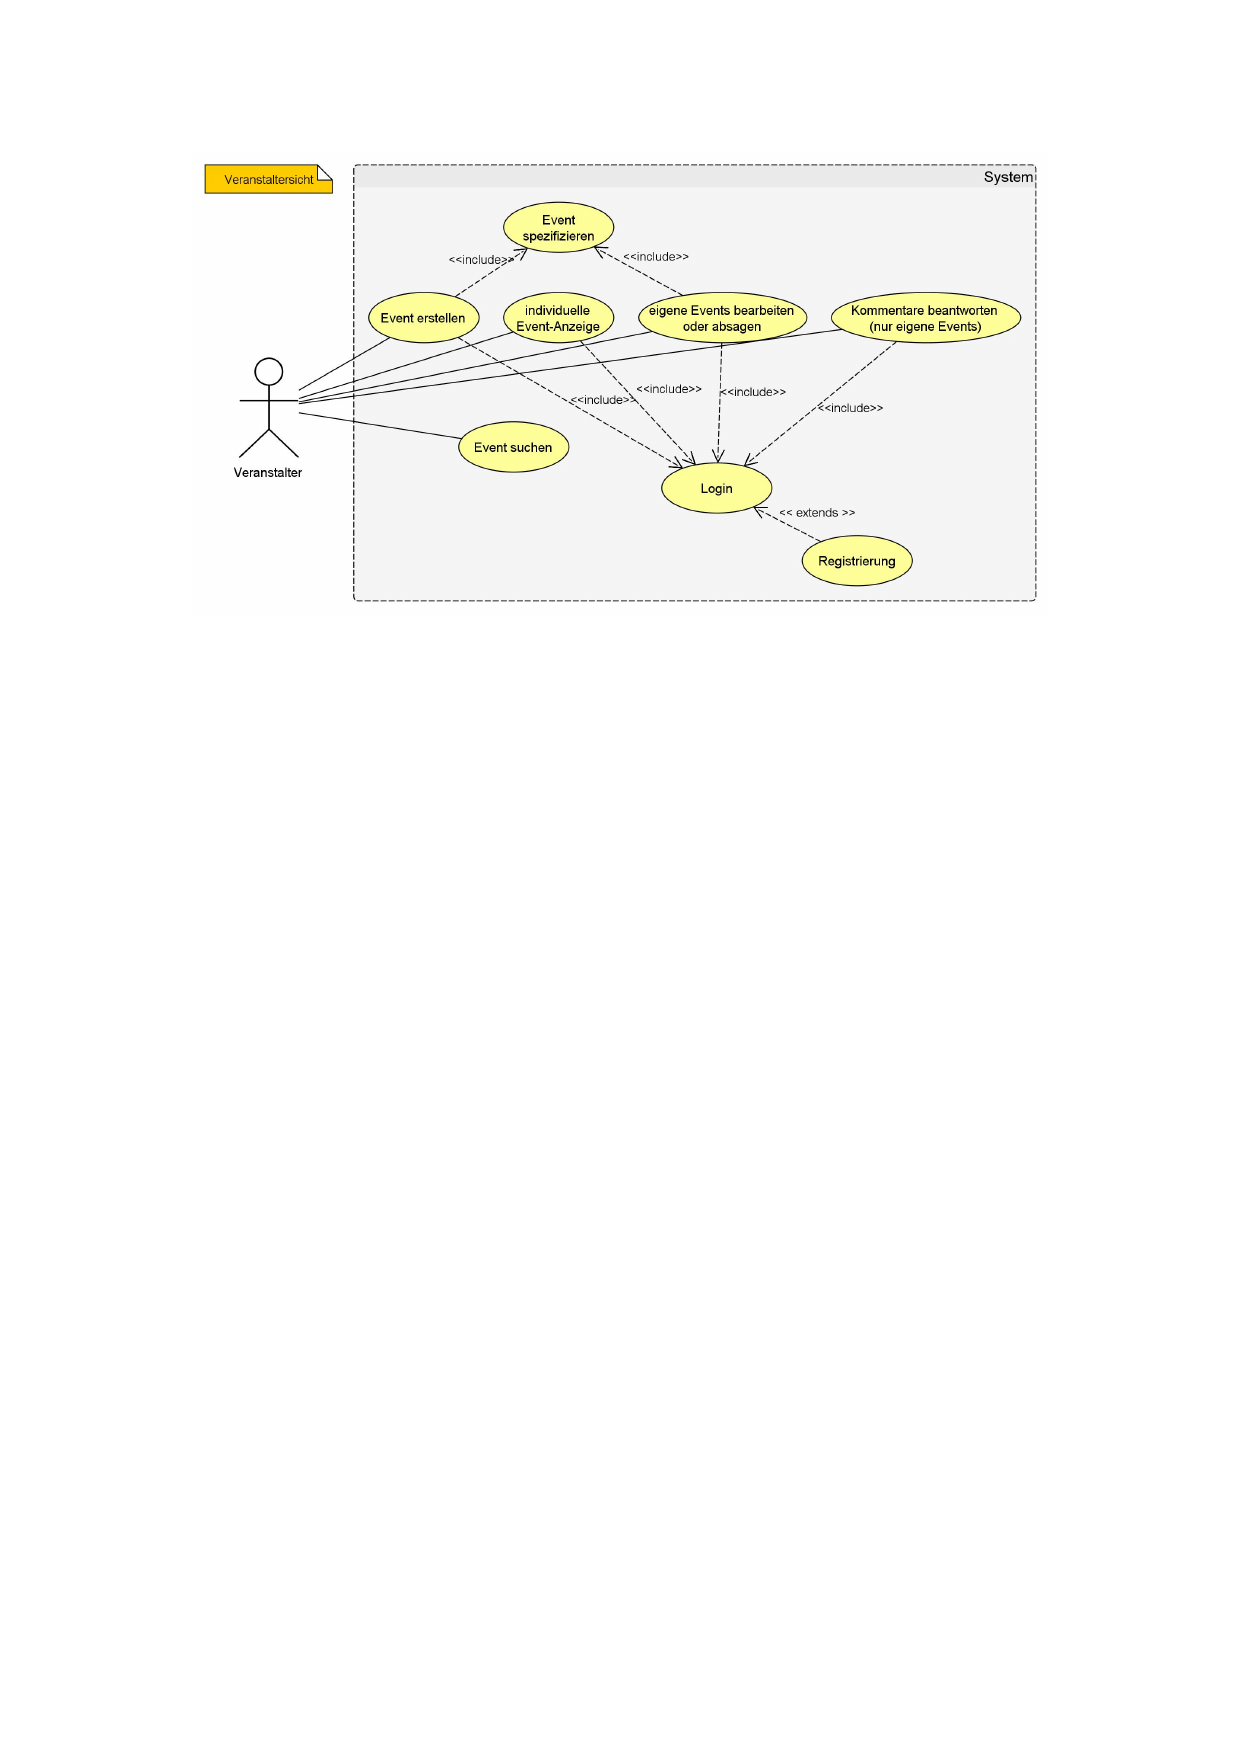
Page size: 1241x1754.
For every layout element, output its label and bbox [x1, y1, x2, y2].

picture [190, 149, 1050, 616]
